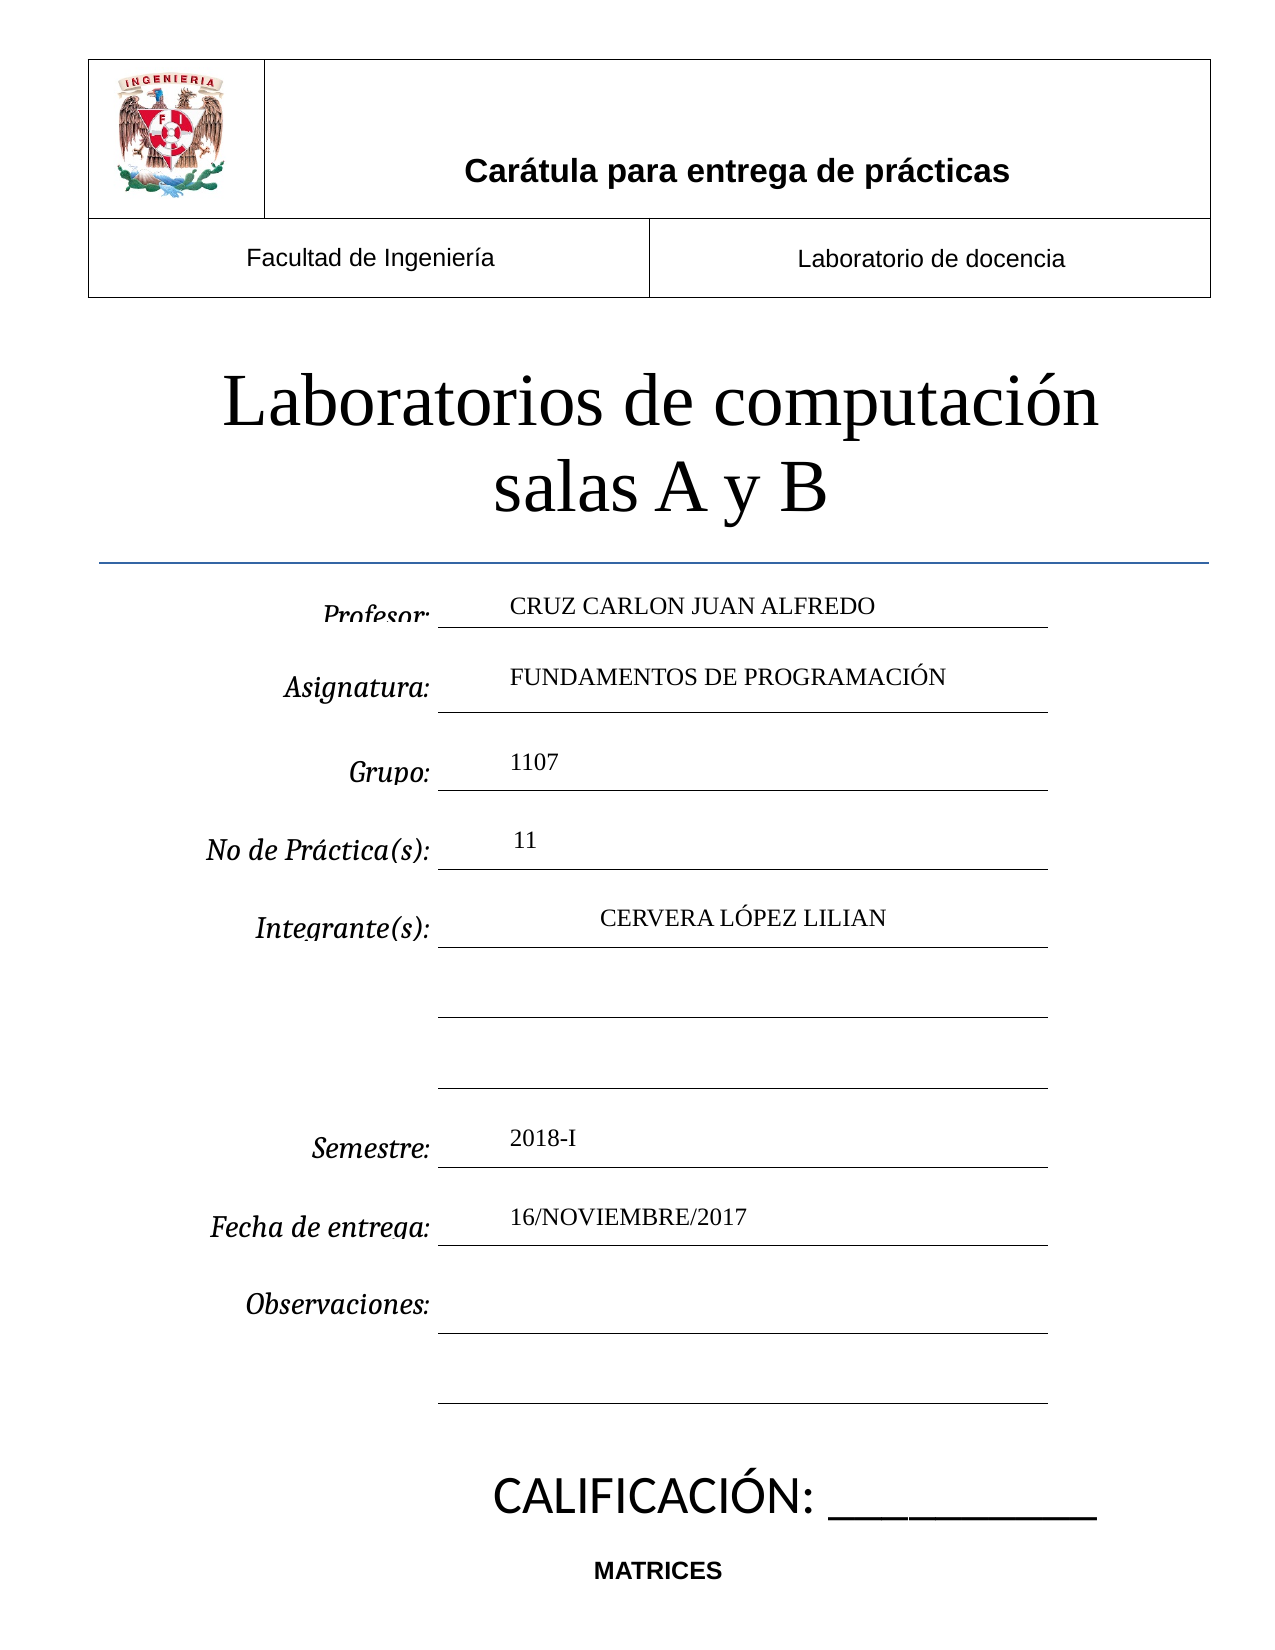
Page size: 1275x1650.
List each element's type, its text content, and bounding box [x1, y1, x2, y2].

text salas A y B [118, 441, 1205, 528]
text MATRICES [118, 1556, 1205, 1585]
table_cell [438, 1018, 1048, 1088]
table_cell Facultad de Ingeniería [89, 219, 649, 297]
table_cell [438, 948, 1048, 1017]
table_cell [438, 1246, 1048, 1332]
table_cell [118, 946, 438, 1017]
table_cell CERVERA LÓPEZ LILIAN [438, 870, 1048, 946]
table_header Profesor: [118, 564, 438, 627]
table_cell Grupo: [118, 712, 438, 790]
table_cell Fecha de entrega: [118, 1167, 438, 1244]
table_header [89, 60, 264, 217]
table_cell [438, 1334, 1048, 1403]
table_header CRUZ CARLON JUAN ALFREDO [438, 564, 1048, 627]
table_cell No de Práctica(s): [118, 790, 438, 868]
table_cell 16/NOVIEMBRE/2017 [438, 1168, 1048, 1244]
table_cell [118, 1333, 438, 1403]
table_cell 2018-I [438, 1089, 1048, 1167]
text CALIFICACIÓN: __________ [118, 1461, 1205, 1527]
table_cell [118, 1017, 438, 1088]
table_cell Semestre: [118, 1088, 438, 1167]
table_cell FUNDAMENTOS DE PROGRAMACIÓN [438, 628, 1048, 712]
table_cell Integrante(s): [118, 869, 438, 946]
table_header Carátula para entrega de prácticas [265, 60, 1210, 217]
table_header [118, 556, 438, 562]
table_cell 1107 [438, 713, 1048, 790]
table_cell Asignatura: [118, 627, 438, 712]
table_cell 11 [438, 791, 1048, 868]
table_header [438, 556, 1048, 562]
text Laboratorios de computación [118, 355, 1205, 441]
table_cell Observaciones: [118, 1245, 438, 1332]
table_cell Laboratorio de docencia [650, 219, 1210, 297]
